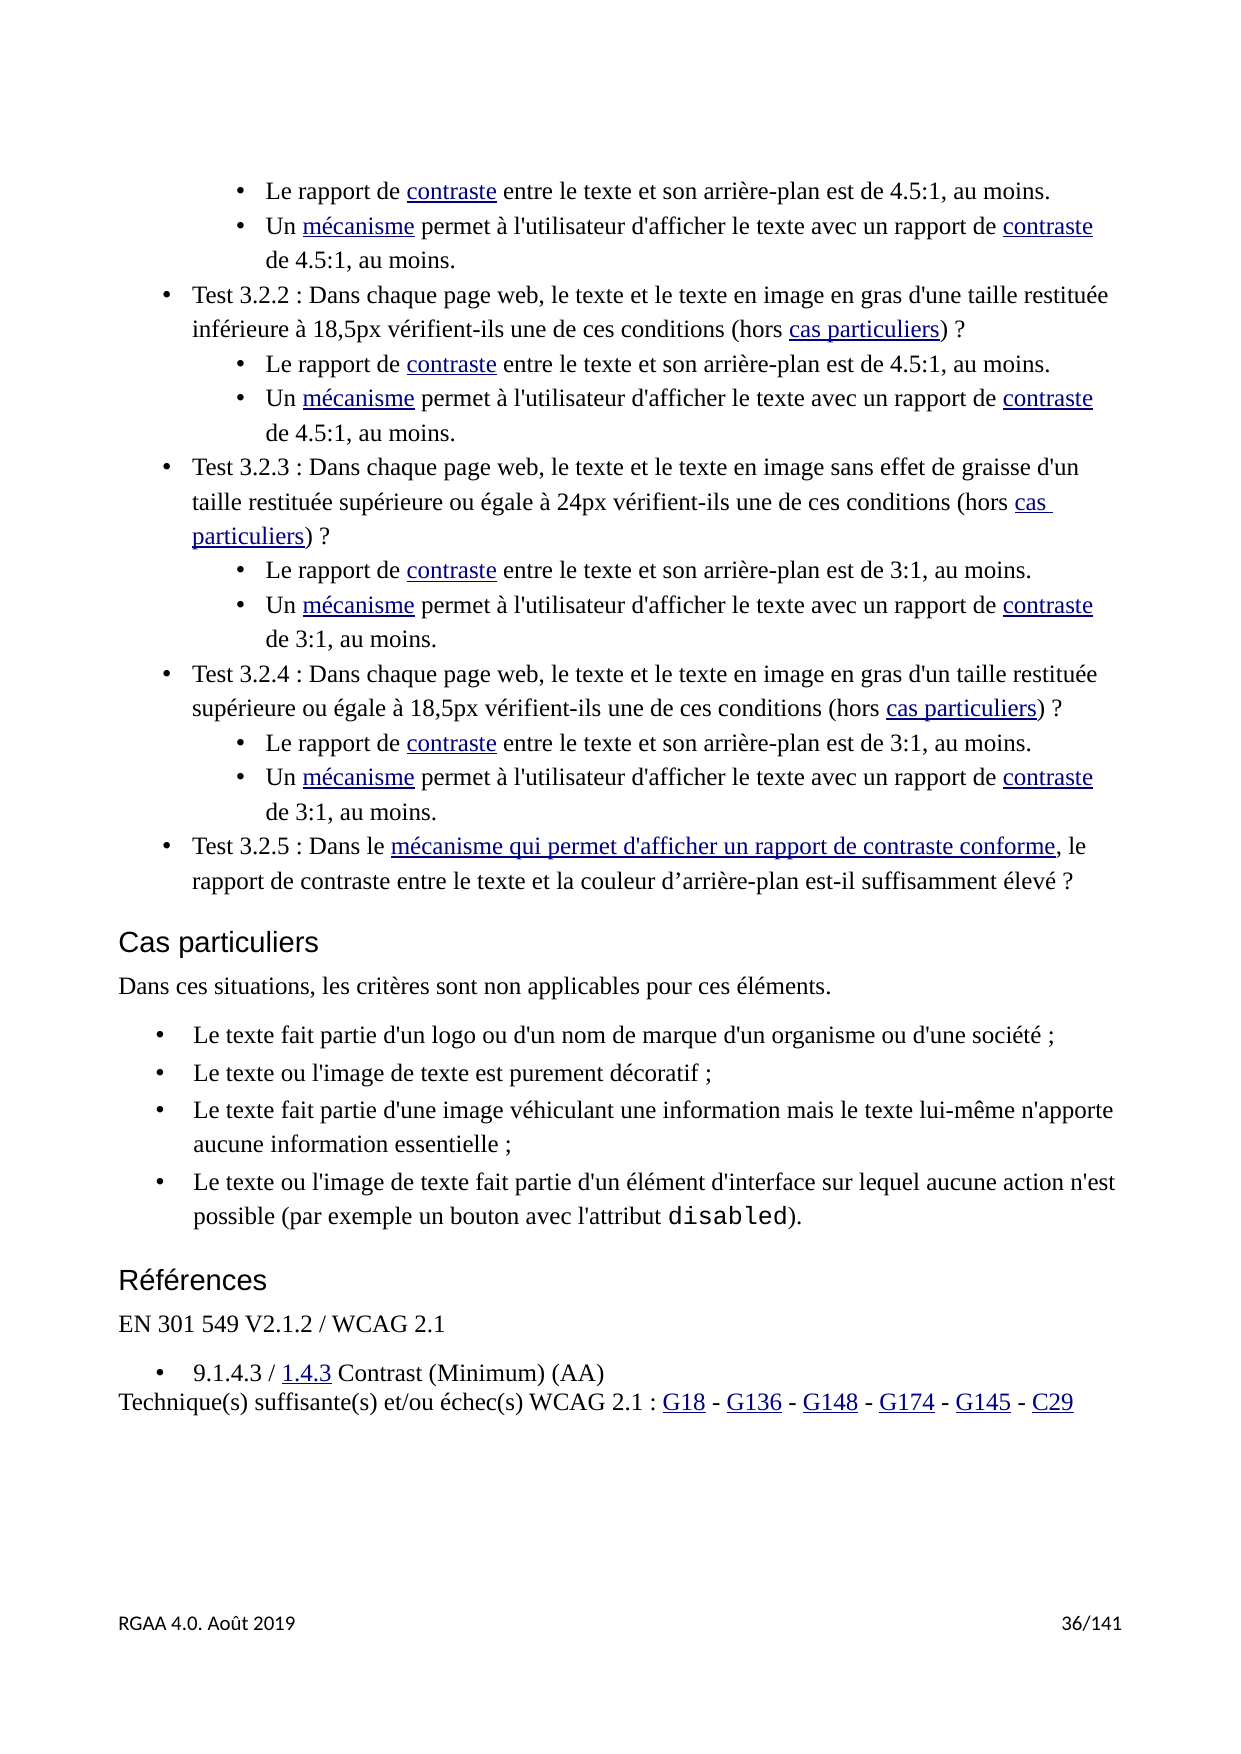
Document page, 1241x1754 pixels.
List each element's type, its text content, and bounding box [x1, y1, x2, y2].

list Test 3.2.4 : Dans chaque page web, le texte et le texte en image en gras d'un taille restituée supérieure ou égale à 18,5px vérifient-ils une de ces conditions (hors cas particuliers) ? [162, 659, 1122, 722]
list Un mécanisme permet à l'utilisateur d'afficher le texte avec un rapport de contraste de 4.5:1, au moins. [236, 383, 1122, 446]
list Le texte fait partie d'une image véhiculant une information mais le texte lui-même n'apporte aucune information essentielle ; [156, 1095, 1122, 1158]
list Le rapport de contraste entre le texte et son arrière-plan est de 3:1, au moins. [236, 556, 1122, 584]
list Test 3.2.5 : Dans le mécanisme qui permet d'afficher un rapport de contraste conforme, le rapport de contraste entre le texte et la couleur d’arrière-plan est-il suffisamment élevé ? [162, 831, 1122, 895]
list Le rapport de contraste entre le texte et son arrière-plan est de 3:1, au moins. [236, 728, 1122, 757]
list 9.1.4.3 / 1.4.3 Contrast (Minimum) (AA) [156, 1358, 1122, 1387]
list Test 3.2.3 : Dans chaque page web, le texte et le texte en image sans effet de graisse d'un taille restituée supérieure ou égale à 24px vérifient-ils une de ces conditions (hors cas particuliers) ? [162, 452, 1122, 550]
subtitle Cas particuliers [118, 925, 1122, 959]
list Test 3.2.2 : Dans chaque page web, le texte et le texte en image en gras d'une taille restituée inférieure à 18,5px vérifient-ils une de ces conditions (hors cas particuliers) ? [162, 280, 1122, 343]
list Le texte fait partie d'un logo ou d'un nom de marque d'un organisme ou d'une société ; [156, 1021, 1122, 1049]
list Le rapport de contraste entre le texte et son arrière-plan est de 4.5:1, au moins. [236, 176, 1122, 205]
text Dans ces situations, les critères sont non applicables pour ces éléments. [118, 971, 1122, 1000]
list Un mécanisme permet à l'utilisateur d'afficher le texte avec un rapport de contraste de 3:1, au moins. [236, 762, 1122, 826]
list Un mécanisme permet à l'utilisateur d'afficher le texte avec un rapport de contraste de 4.5:1, au moins. [236, 211, 1122, 274]
list Le texte ou l'image de texte est purement décoratif ; [156, 1058, 1122, 1086]
subtitle Références [118, 1263, 1122, 1297]
list Le rapport de contraste entre le texte et son arrière-plan est de 4.5:1, au moins. [236, 349, 1122, 377]
text Technique(s) suffisante(s) et/ou échec(s) WCAG 2.1 : G18 - G136 - G148 - G174 - G145 - C29 [118, 1387, 1122, 1416]
list Le texte ou l'image de texte fait partie d'un élément d'interface sur lequel aucune action n'est possible (par exemple un bouton avec l'attribut disabled). [156, 1167, 1122, 1232]
list Un mécanisme permet à l'utilisateur d'afficher le texte avec un rapport de contraste de 3:1, au moins. [236, 590, 1122, 653]
text EN 301 549 V2.1.2 / WCAG 2.1 [118, 1309, 1122, 1338]
